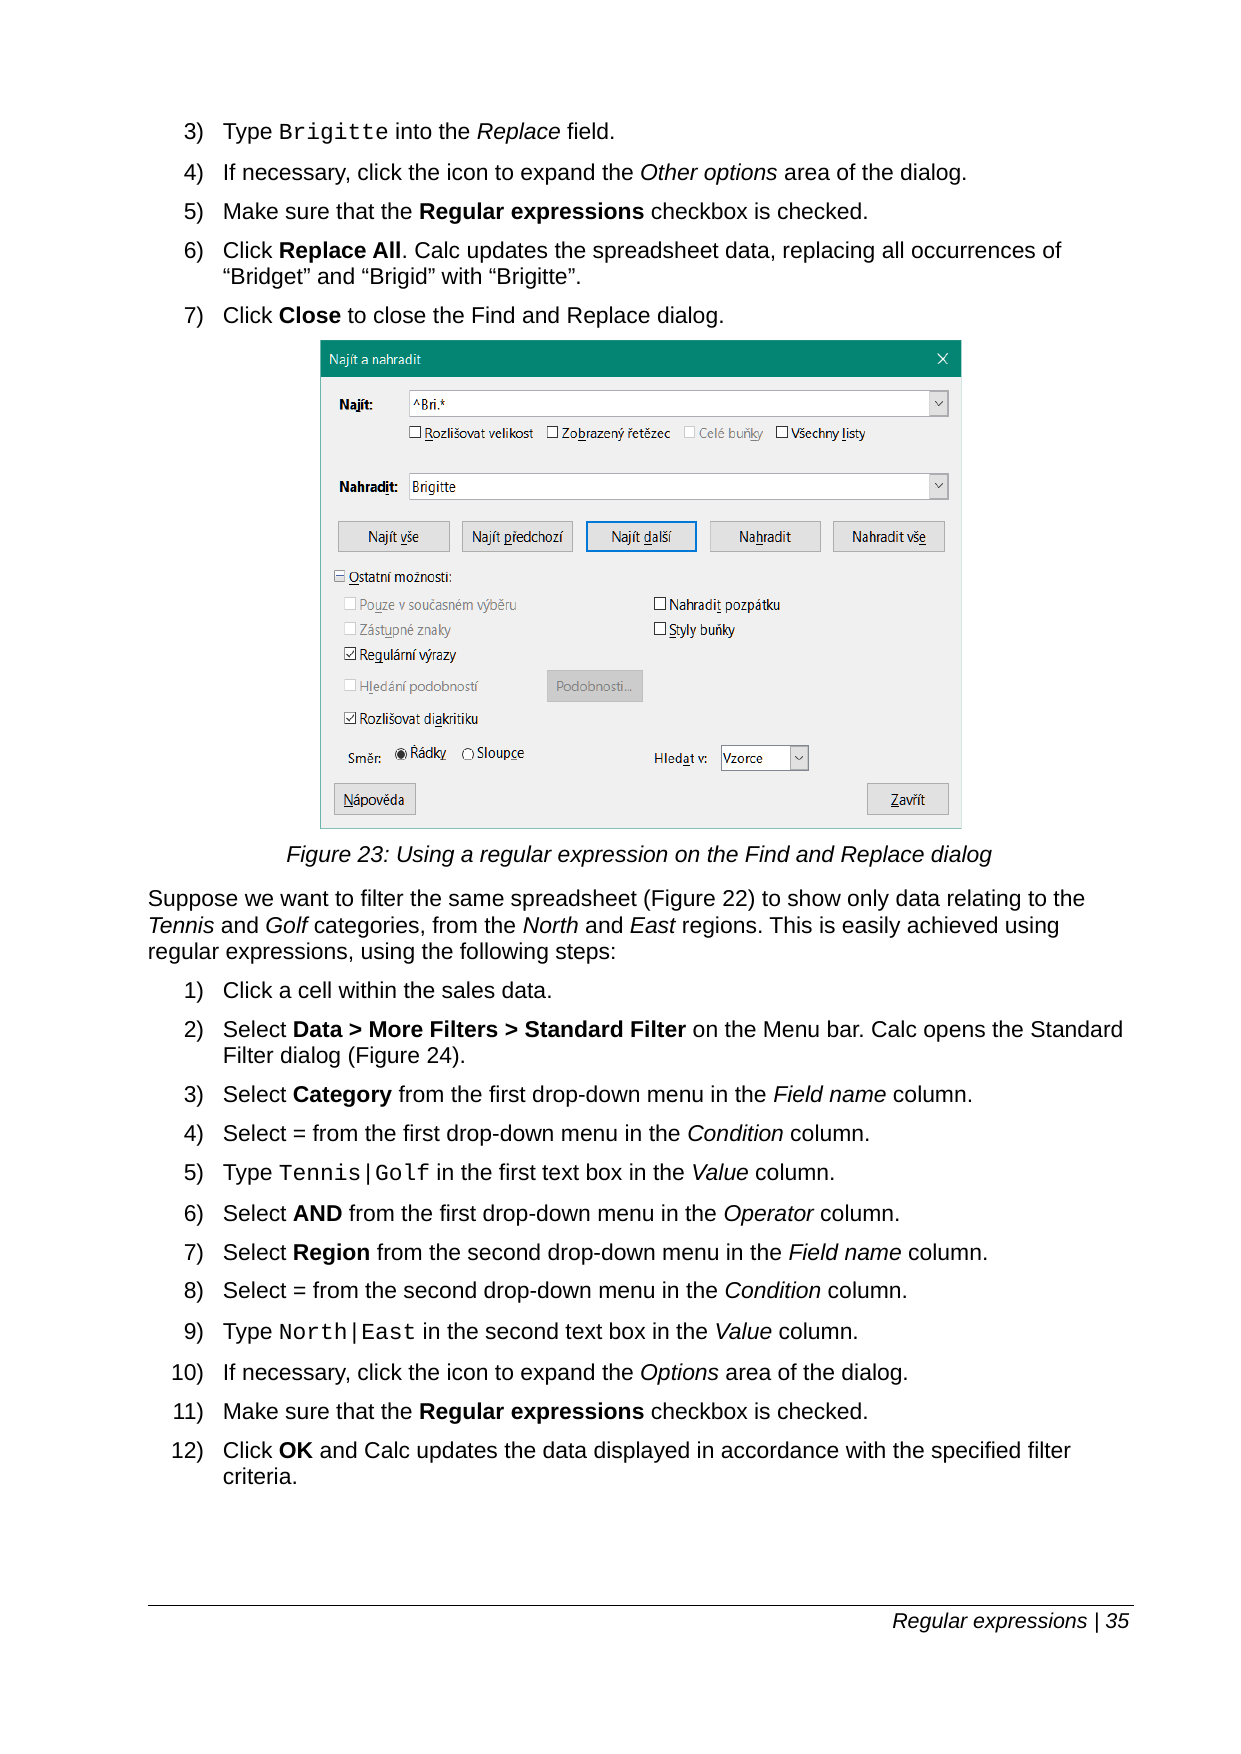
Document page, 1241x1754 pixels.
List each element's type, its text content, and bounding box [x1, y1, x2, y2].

list Make sure that the Regular expressions checkbox is checked. [204, 198, 1134, 224]
list Type Brigitte into the Replace field. [204, 118, 1134, 146]
list If necessary, click the icon to expand the Options area of the dialog. [204, 1359, 1134, 1385]
list If necessary, click the icon to expand the Other options area of the dialog. [204, 159, 1134, 185]
list Click OK and Calc updates the data displayed in accordance with the specified filter criteria. [204, 1437, 1134, 1489]
list Select = from the second drop-down menu in the Condition column. [204, 1277, 1134, 1306]
list Select Category from the first drop-down menu in the Field name column. [204, 1081, 1134, 1107]
list Select = from the first drop-down menu in the Condition column. [204, 1120, 1134, 1146]
list Select Region from the second drop-down menu in the Field name column. [204, 1238, 1134, 1265]
list Type North|East in the second text box in the Value column. [204, 1318, 1134, 1346]
list Make sure that the Regular expressions checkbox is checked. [204, 1398, 1134, 1424]
text Figure 23: Using a regular expression on the Find and Replace dialog [286, 841, 996, 867]
list Click Close to close the Find and Replace dialog. [204, 302, 1134, 328]
text Suppose we want to filter the same spreadsheet (Figure 22) to show only data relating to the Tennis and Golf categories, from the North and East regions. This is easily achieved using regular expressions, using the following steps: [148, 885, 1134, 964]
list Click a cell within the sales data. [204, 977, 1134, 1003]
list Select AND from the first drop-down menu in the Operator column. [204, 1199, 1134, 1226]
list Click Replace All. Calc updates the spreadsheet data, replacing all occurrences of “Bridget” and “Brigid” with “Brigitte”. [204, 237, 1134, 289]
list Type Tennis|Golf in the first text box in the Value column. [204, 1159, 1134, 1187]
list Select Data > More Filters > Standard Filter on the Menu bar. Calc opens the Standard Filter dialog (Figure 24). [204, 1016, 1134, 1068]
picture [320, 340, 962, 829]
